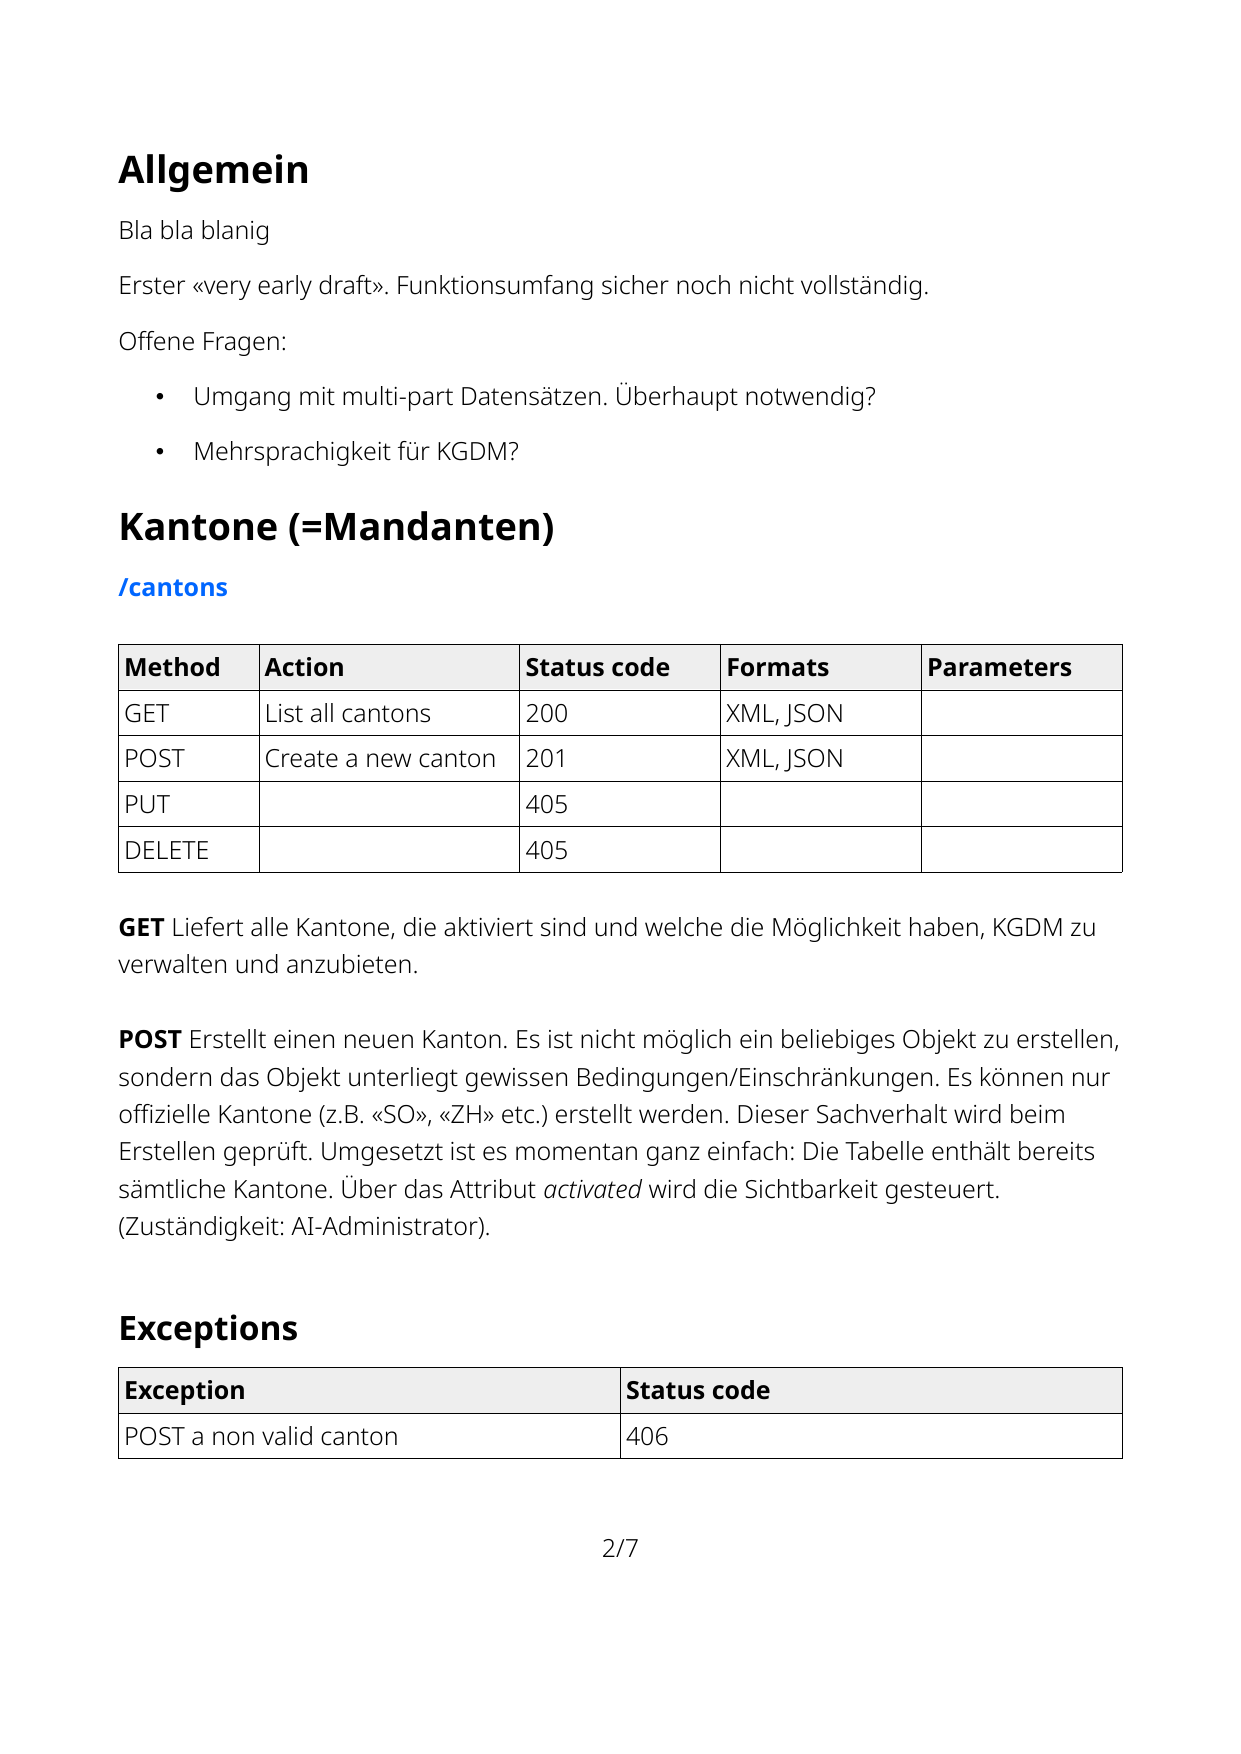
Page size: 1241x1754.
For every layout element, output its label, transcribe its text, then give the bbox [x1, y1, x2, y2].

table_cell [922, 736, 1122, 781]
table_cell POST a non valid canton [119, 1414, 620, 1458]
table_cell 200 [520, 691, 720, 735]
table_cell 406 [621, 1414, 1122, 1458]
text Erster «very early draft». Funktionsumfang sicher noch nicht vollständig. [118, 268, 1122, 302]
table_cell [922, 827, 1122, 872]
table_cell [721, 827, 921, 872]
table_header Status code [520, 645, 720, 689]
table_cell POST [119, 736, 259, 781]
table_cell 405 [520, 782, 720, 826]
table_header Parameters [922, 645, 1122, 689]
list Mehrsprachigkeit für KGDM? [156, 434, 1122, 468]
table_cell [260, 782, 519, 826]
table_cell [260, 827, 519, 872]
table_cell GET [119, 691, 259, 735]
table_header Formats [721, 645, 921, 689]
table_cell [922, 691, 1122, 735]
table_cell [922, 782, 1122, 826]
table_cell XML, JSON [721, 736, 921, 781]
text Bla bla blanig [118, 212, 1122, 246]
list Umgang mit multi-part Datensätzen. Überhaupt notwendig? [156, 379, 1122, 413]
text POST Erstellt einen neuen Kanton. Es ist nicht möglich ein beliebiges Objekt zu erstellen, sondern das Objekt unterliegt gewissen Bedingungen/Einschränkungen. Es können nur offizielle Kantone (z.B. «SO», «ZH» etc.) erstellt werden. Dieser Sachverhalt wird beim Erstellen geprüft. Umgesetzt ist es momentan ganz einfach: Die Tabelle enthält bereits sämtliche Kantone. Über das Attribut activated wird die Sichtbarkeit gesteuert. (Zuständigkeit: AI-Administrator). [118, 1022, 1122, 1243]
table_header Method [119, 645, 259, 689]
table_header Status code [621, 1368, 1122, 1413]
text Offene Fragen: [118, 323, 1122, 357]
table_cell XML, JSON [721, 691, 921, 735]
table_cell List all cantons [260, 691, 519, 735]
table_header Action [260, 645, 519, 689]
subtitle Exceptions [118, 1304, 1122, 1350]
table_cell Create a new canton [260, 736, 519, 781]
table_cell [721, 782, 921, 826]
text /cantons [118, 569, 1122, 603]
subtitle Kantone (=Mandanten) [118, 500, 1122, 552]
table_cell PUT [119, 782, 259, 826]
table_header Exception [119, 1368, 620, 1413]
subtitle Allgemein [118, 143, 1122, 195]
table_cell 405 [520, 827, 720, 872]
text GET Liefert alle Kantone, die aktiviert sind und welche die Möglichkeit haben, KGDM zu verwalten und anzubieten. [118, 909, 1122, 981]
table_cell 201 [520, 736, 720, 781]
table_cell DELETE [119, 827, 259, 872]
